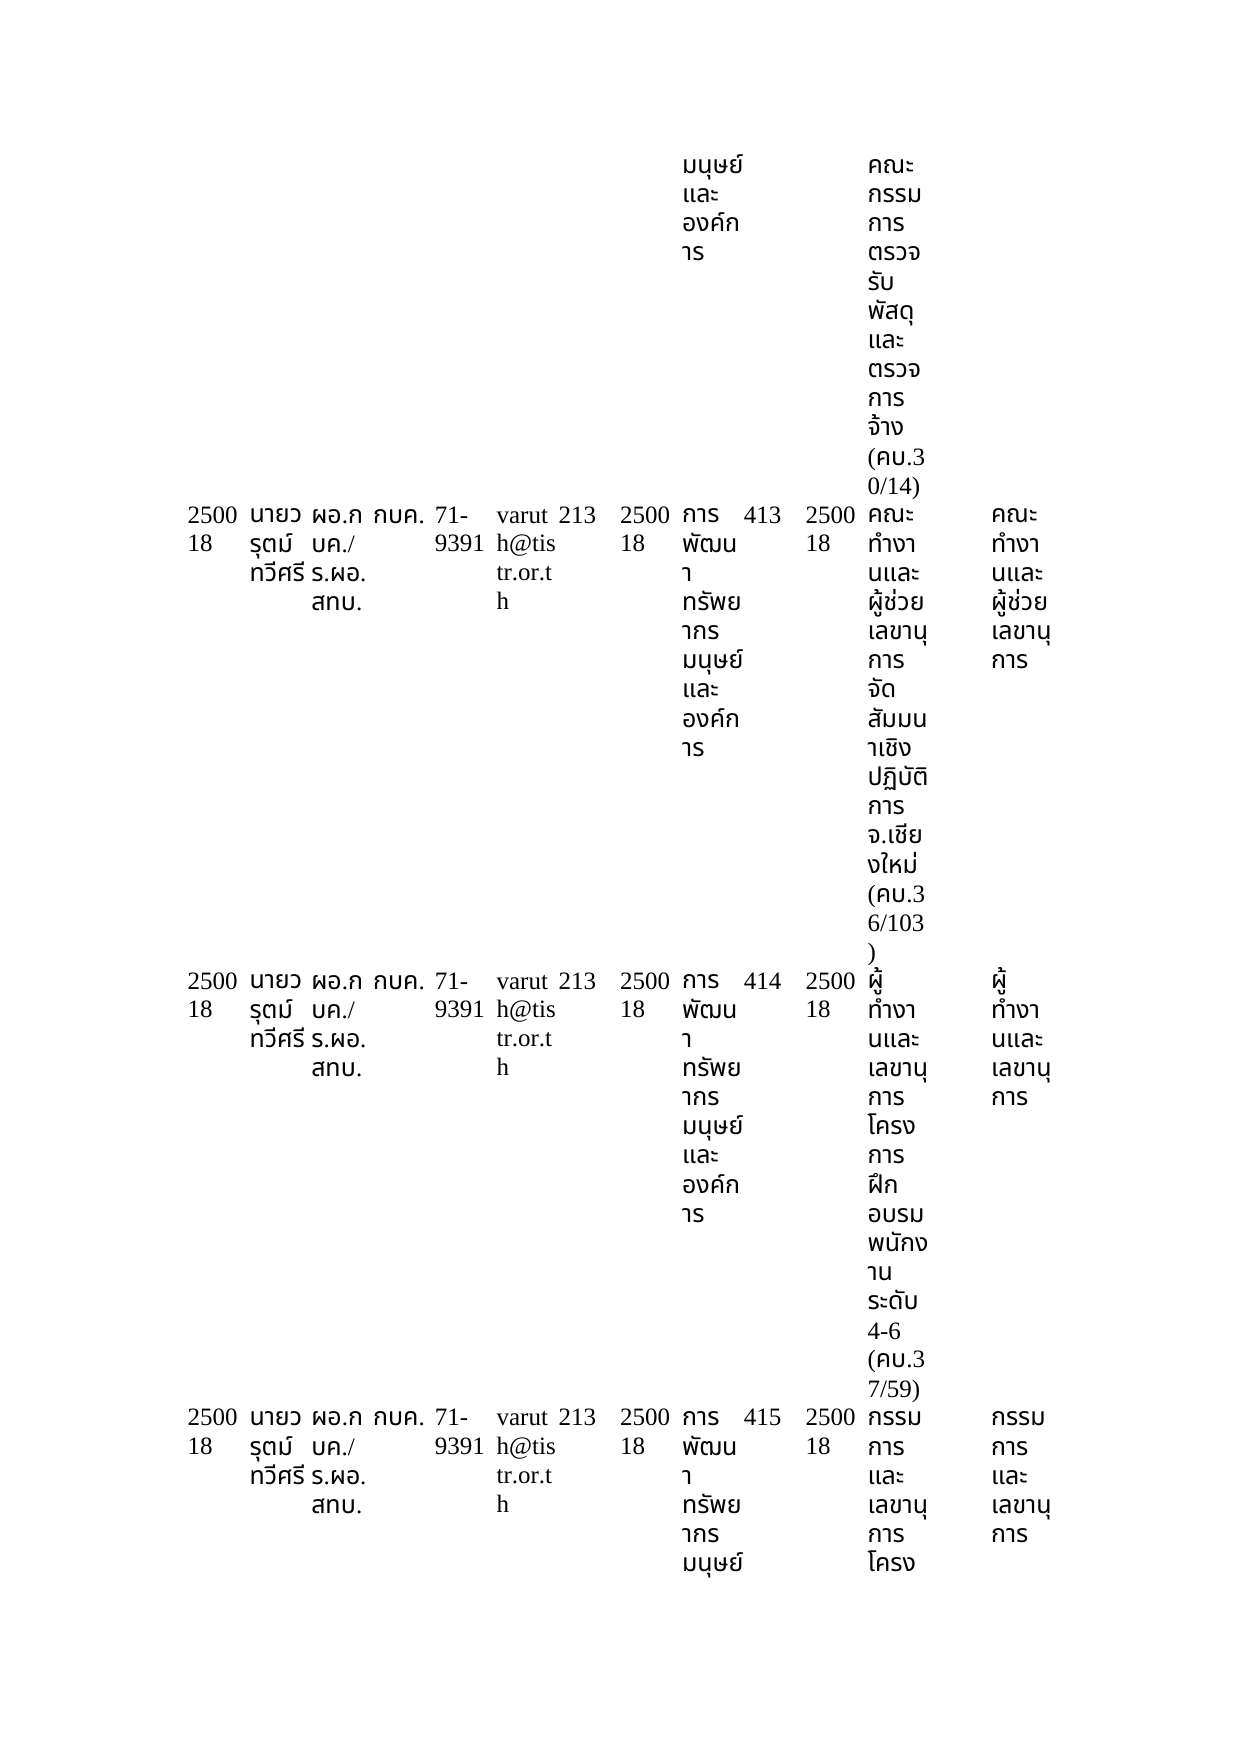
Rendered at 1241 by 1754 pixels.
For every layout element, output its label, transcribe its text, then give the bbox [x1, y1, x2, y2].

table_cell [929, 1403, 991, 1577]
table_cell 250018 [188, 1403, 249, 1577]
table_cell มนุษย์และองค์การ [682, 150, 743, 500]
table_cell การพัฒนาทรัพยากรมนุษย์และองค์การ [682, 966, 743, 1402]
table_cell 213 [558, 500, 620, 966]
table_cell กบค. [373, 966, 434, 1402]
table_cell [805, 150, 867, 500]
table_cell 250018 [188, 500, 249, 966]
table_cell 71-9391 [435, 500, 496, 966]
table_cell นายวรุตม์ ทวีศรี [249, 500, 311, 966]
table_cell [435, 150, 496, 500]
table_cell varuth@tistr.or.th [496, 500, 558, 966]
table_cell 415 [744, 1403, 805, 1577]
table_cell นายวรุตม์ ทวีศรี [249, 1403, 311, 1577]
table_cell [249, 150, 311, 500]
table_cell ผอ.กบค./ร.ผอ.สทบ. [311, 500, 373, 966]
table_cell [620, 150, 682, 500]
table_cell 71-9391 [435, 1403, 496, 1577]
table_cell [929, 150, 991, 500]
table_cell [929, 500, 991, 966]
table_cell [311, 150, 373, 500]
table_cell [929, 966, 991, 1402]
table_cell คณะกรรมการตรวจรับพัสดุและตรวจการจ้าง (คบ.30/14) [867, 150, 929, 500]
table_cell ผอ.กบค./ร.ผอ.สทบ. [311, 1403, 373, 1577]
table_cell 250018 [620, 966, 682, 1402]
table_cell กรรมการและเลขานุการ โครง [867, 1403, 929, 1577]
table_cell 414 [744, 966, 805, 1402]
table_cell 250018 [805, 1403, 867, 1577]
table_cell 213 [558, 1403, 620, 1577]
table_cell varuth@tistr.or.th [496, 966, 558, 1402]
table_cell กบค. [373, 1403, 434, 1577]
table_cell 250018 [805, 966, 867, 1402]
table_cell กรรมการและเลขานุการ [991, 1403, 1053, 1577]
table_cell [188, 150, 249, 500]
table_cell คณะทำงานและผู้ช่วยเลขานุการ จัดสัมมนาเชิงปฏิบัติการ จ.เชียงใหม่ (คบ.36/103) [867, 500, 929, 966]
table_cell [744, 150, 805, 500]
table_cell [373, 150, 434, 500]
table_cell 71-9391 [435, 966, 496, 1402]
table_cell การพัฒนาทรัพยากรมนุษย์และองค์การ [682, 500, 743, 966]
table_cell [991, 150, 1053, 500]
table_cell 250018 [188, 966, 249, 1402]
table_cell การพัฒนาทรัพยากรมนุษย์ [682, 1403, 743, 1577]
table_cell ผู้ทำงานและเลขานุการ [991, 966, 1053, 1402]
table_cell 213 [558, 966, 620, 1402]
table_cell 250018 [805, 500, 867, 966]
table_cell 413 [744, 500, 805, 966]
table_cell [558, 150, 620, 500]
table_cell กบค. [373, 500, 434, 966]
table_cell 250018 [620, 1403, 682, 1577]
table_cell 250018 [620, 500, 682, 966]
table_cell คณะทำงานและผู้ช่วยเลขานุการ [991, 500, 1053, 966]
table_cell varuth@tistr.or.th [496, 1403, 558, 1577]
table_cell นายวรุตม์ ทวีศรี [249, 966, 311, 1402]
table_cell [496, 150, 558, 500]
table_cell ผู้ทำงานและเลขานุการ โครงการฝึกอบรมพนักงานระดับ 4-6 (คบ.37/59) [867, 966, 929, 1402]
table_cell ผอ.กบค./ร.ผอ.สทบ. [311, 966, 373, 1402]
